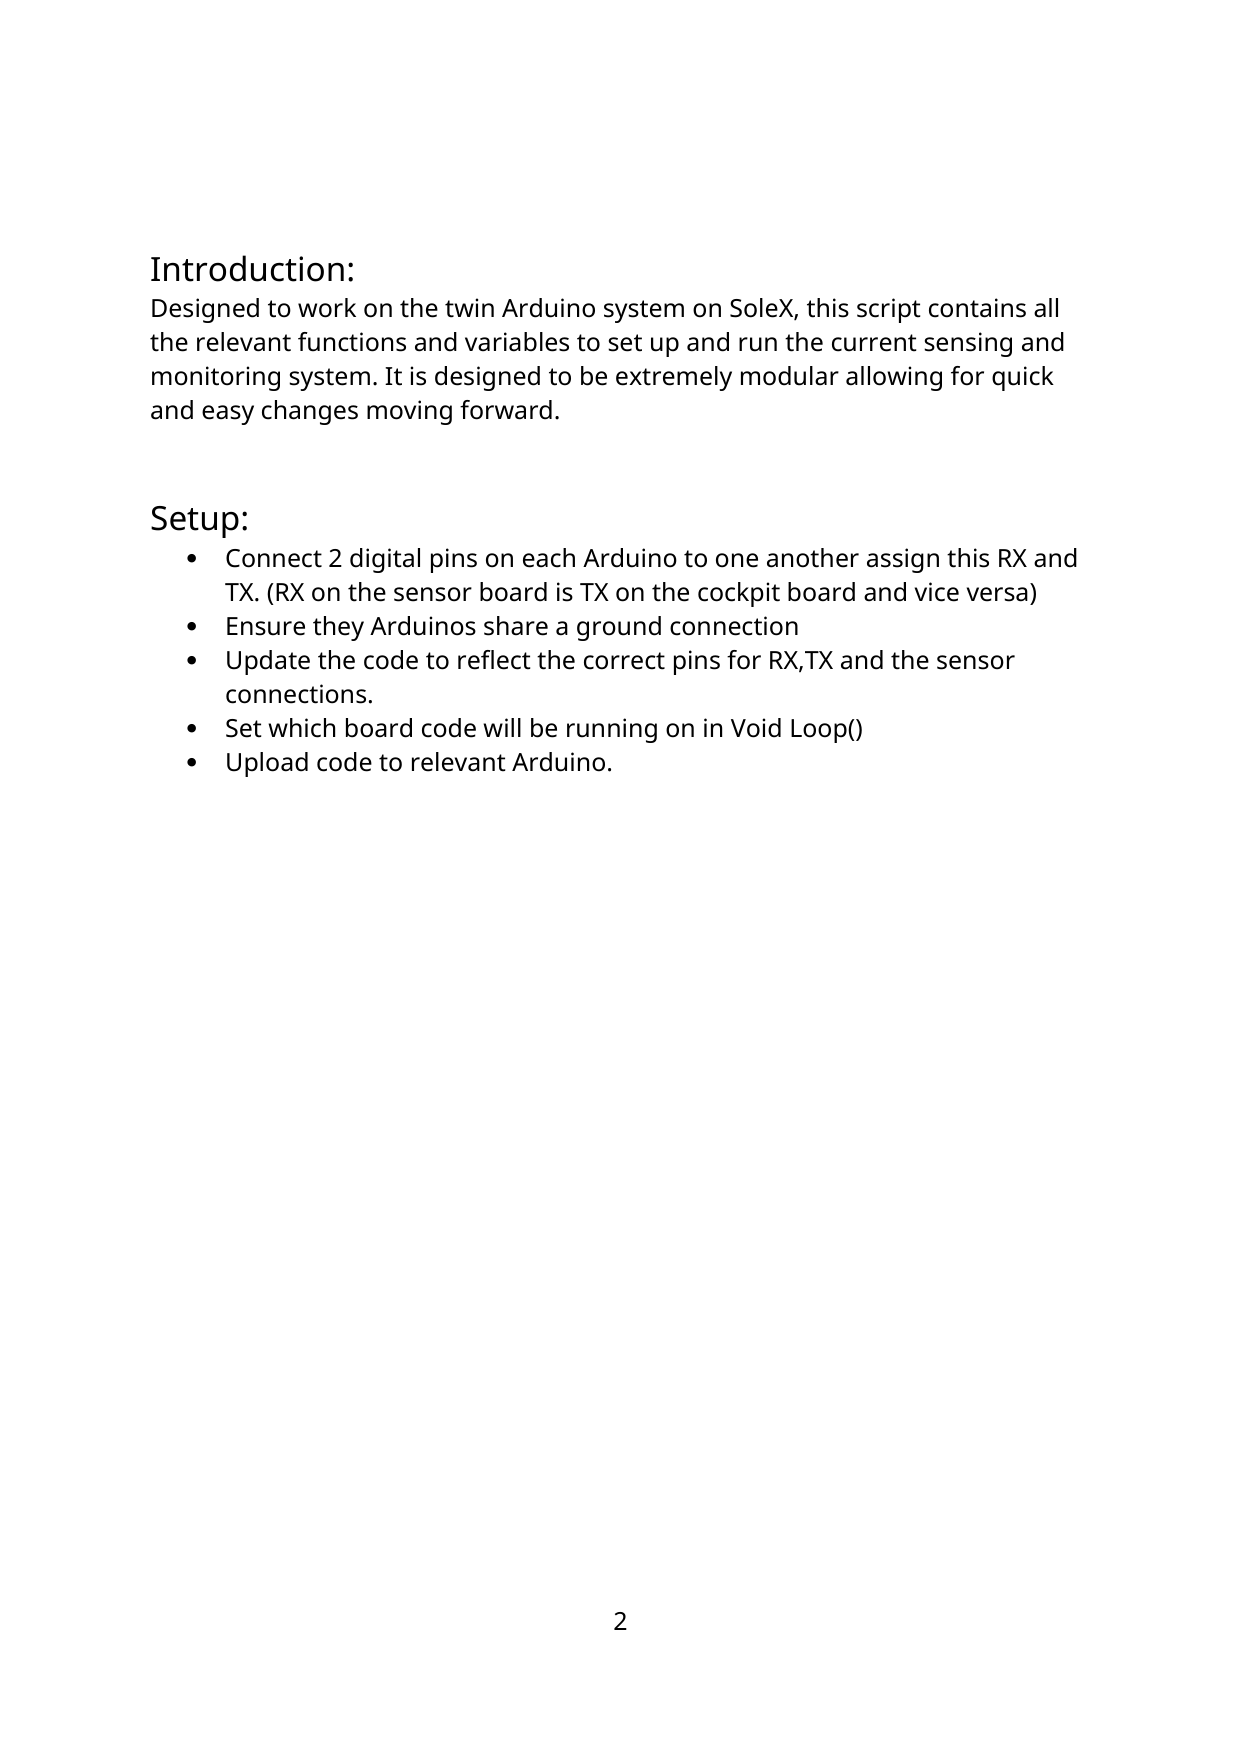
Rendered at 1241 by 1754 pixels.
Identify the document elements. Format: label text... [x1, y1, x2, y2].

list Connect 2 digital pins on each Arduino to one another assign this RX and TX. (RX on the sensor board is TX on the cockpit board and vice versa) [187, 541, 1090, 609]
list Update the code to reflect the correct pins for RX,TX and the sensor connections. [187, 643, 1090, 711]
list Set which board code will be running on in Void Loop() [187, 711, 1090, 745]
list Upload code to relevant Arduino. [187, 745, 1090, 779]
subtitle Introduction: [150, 245, 1090, 291]
text Designed to work on the twin Arduino system on SoleX, this script contains all the relevant functions and variables to set up and run the current sensing and monitoring system. It is designed to be extremely modular allowing for quick and easy changes moving forward. [150, 291, 1090, 427]
subtitle Setup: [150, 495, 1090, 541]
list Ensure they Arduinos share a ground connection [187, 609, 1090, 643]
